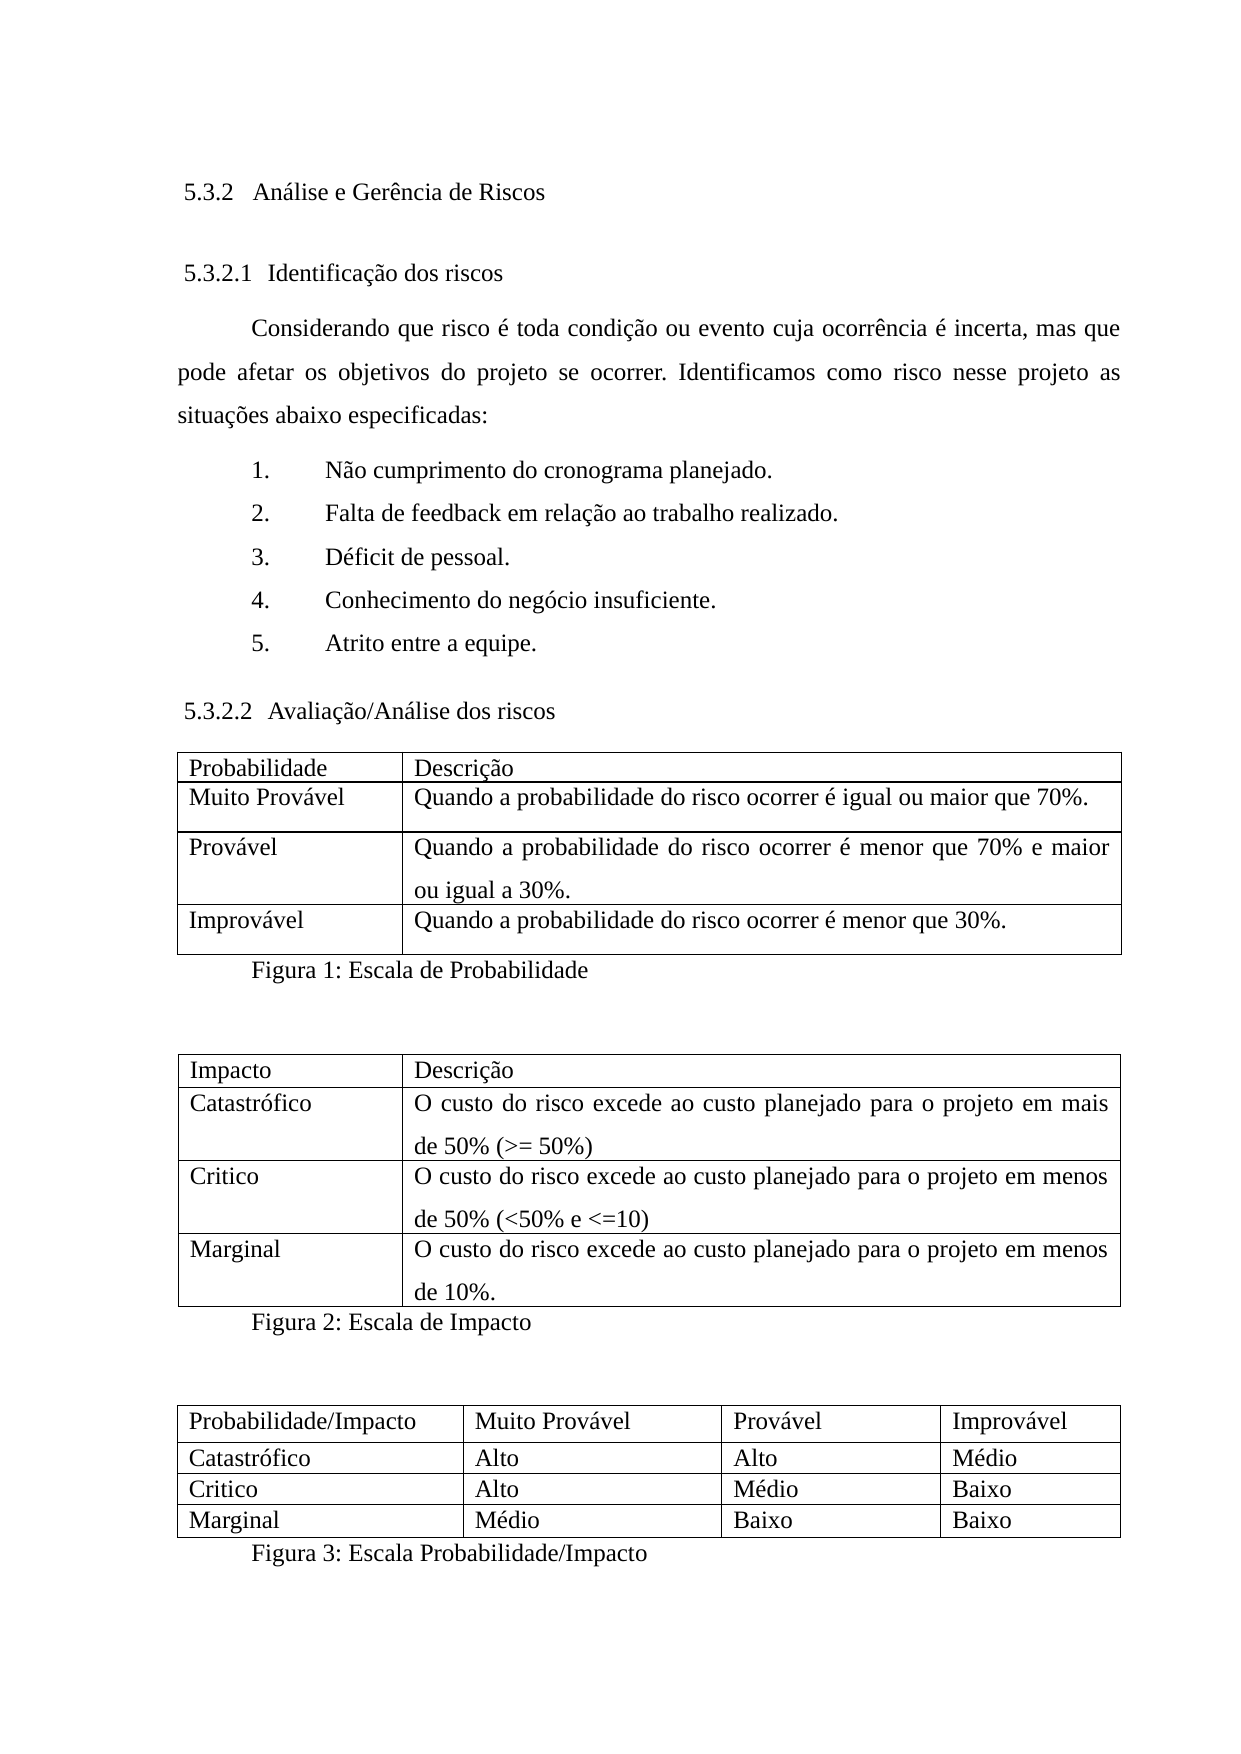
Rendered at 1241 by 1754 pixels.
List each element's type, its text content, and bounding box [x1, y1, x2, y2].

table_header Muito Provável [464, 1406, 721, 1442]
table_header Descrição [403, 753, 1121, 781]
list Conhecimento do negócio insuficiente. [251, 585, 1122, 613]
table_cell Muito Provável [178, 783, 402, 831]
table_cell Baixo [941, 1505, 1120, 1537]
table_cell O custo do risco excede ao custo planejado para o projeto em menos de 10%. [403, 1234, 1120, 1306]
table_cell Catastrófico [179, 1088, 402, 1160]
table_cell Baixo [941, 1474, 1120, 1504]
table_cell Médio [464, 1505, 721, 1537]
list Atrito entre a equipe. [251, 628, 1122, 657]
table_cell Provável [178, 833, 402, 904]
table_cell Quando a probabilidade do risco ocorrer é menor que 70% e maior ou igual a 30%. [403, 833, 1121, 904]
table_header Impacto [179, 1055, 402, 1087]
subtitle Identificação dos riscos [177, 258, 1122, 287]
table_cell Marginal [179, 1234, 402, 1306]
table_header Probabilidade/Impacto [178, 1406, 463, 1442]
table_cell Alto [464, 1443, 721, 1473]
table_cell Critico [178, 1474, 463, 1504]
table_cell Marginal [178, 1505, 463, 1537]
table_cell Alto [722, 1443, 940, 1473]
text Figura 3: Escala Probabilidade/Impacto [177, 1538, 1122, 1567]
text Considerando que risco é toda condição ou evento cuja ocorrência é incerta, mas que pode afetar os objetivos do projeto se ocorrer. Identificamos como risco nesse projeto as situações abaixo especificadas: [177, 313, 1122, 428]
list Não cumprimento do cronograma planejado. [251, 455, 1122, 484]
table_header Probabilidade [178, 753, 402, 781]
list Déficit de pessoal. [251, 542, 1122, 570]
subtitle Análise e Gerência de Riscos [177, 177, 1122, 206]
table_cell Alto [464, 1474, 721, 1504]
table_cell Baixo [722, 1505, 940, 1537]
table_cell Médio [941, 1443, 1120, 1473]
table_cell Quando a probabilidade do risco ocorrer é menor que 30%. [403, 905, 1121, 954]
table_cell O custo do risco excede ao custo planejado para o projeto em menos de 50% (<50% e <=10) [403, 1161, 1120, 1233]
table_cell O custo do risco excede ao custo planejado para o projeto em mais de 50% (>= 50%) [403, 1088, 1120, 1160]
table_header Descrição [403, 1055, 1120, 1087]
text Figura 2: Escala de Impacto [177, 1307, 1122, 1335]
subtitle Avaliação/Análise dos riscos [177, 696, 1122, 725]
table_cell Médio [722, 1474, 940, 1504]
table_cell Quando a probabilidade do risco ocorrer é igual ou maior que 70%. [403, 783, 1121, 831]
table_cell Catastrófico [178, 1443, 463, 1473]
table_cell Improvável [178, 905, 402, 954]
table_cell Critico [179, 1161, 402, 1233]
text Figura 1: Escala de Probabilidade [177, 955, 1122, 984]
table_header Provável [722, 1406, 940, 1442]
table_header Improvável [941, 1406, 1120, 1442]
list Falta de feedback em relação ao trabalho realizado. [251, 498, 1122, 527]
